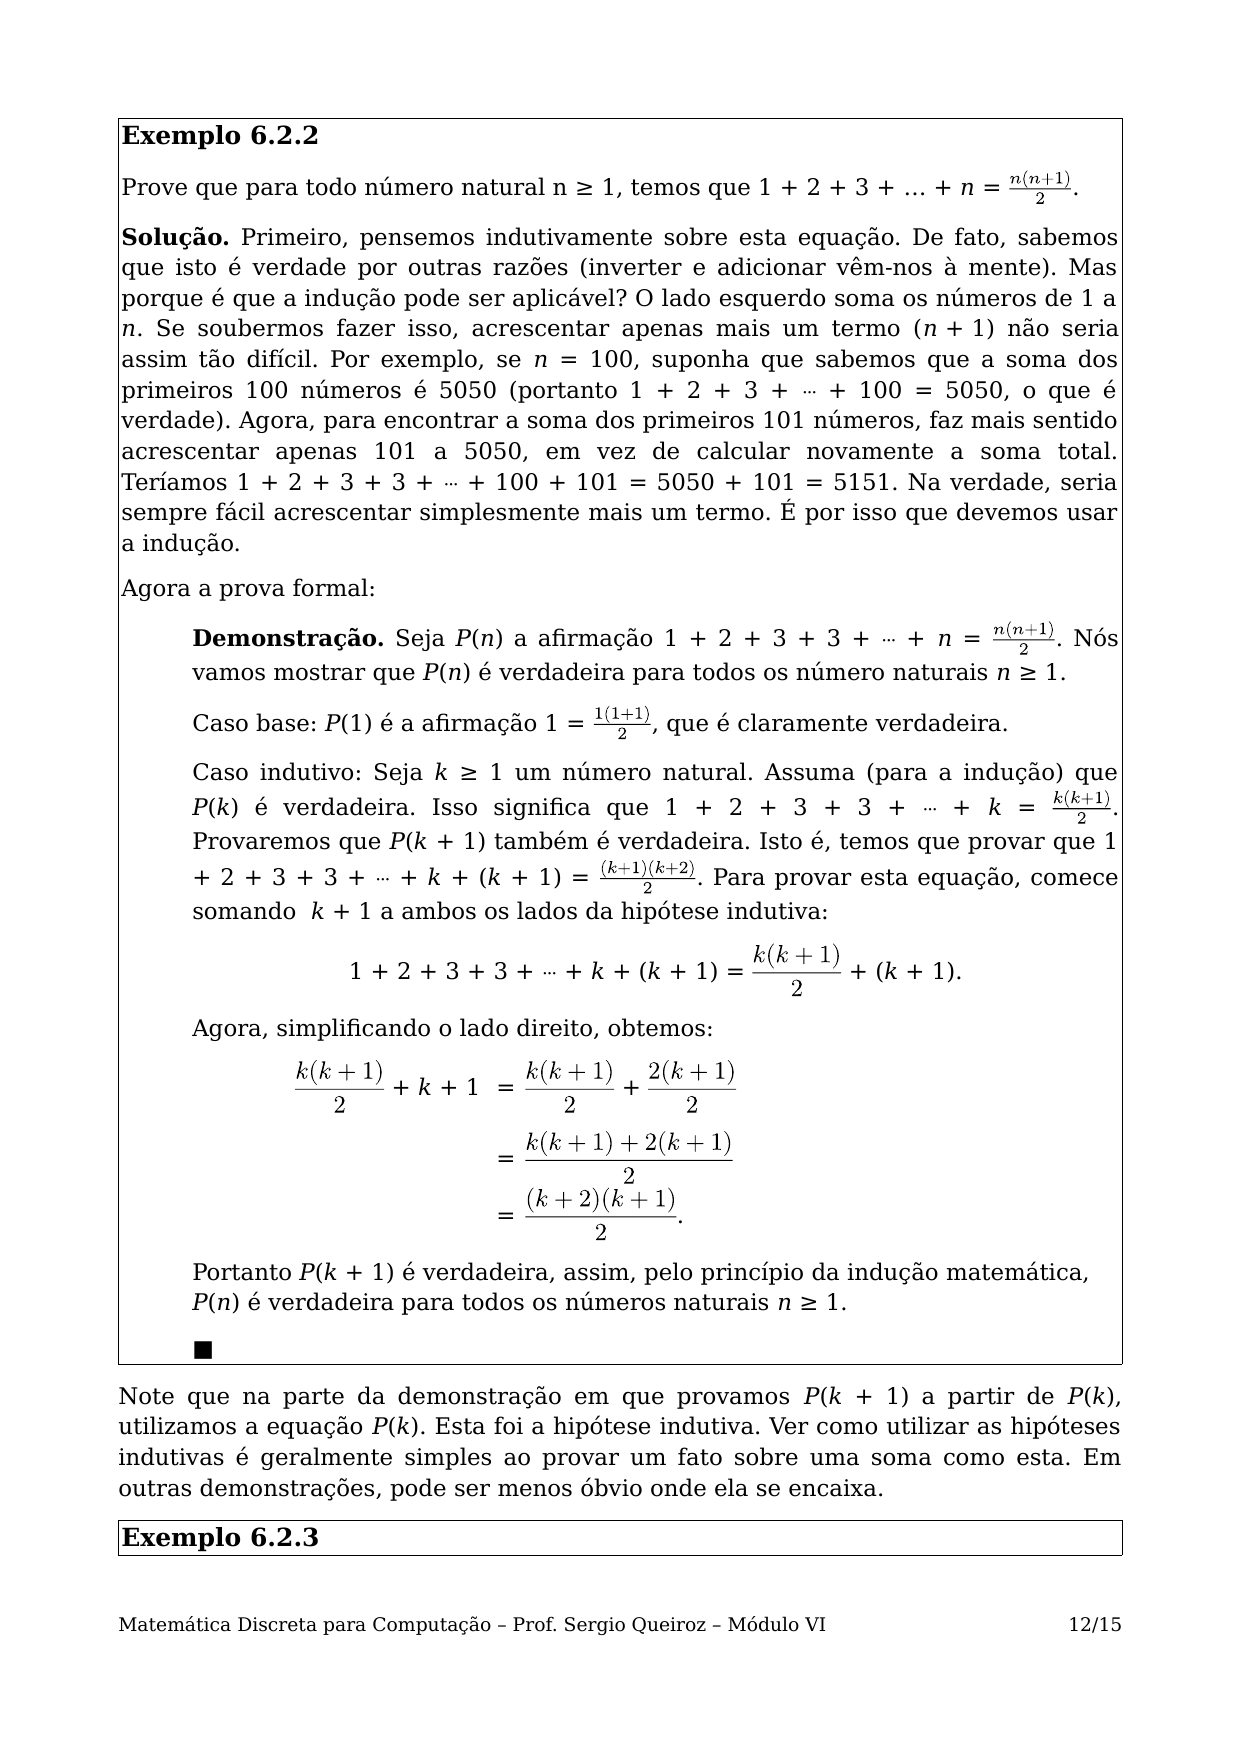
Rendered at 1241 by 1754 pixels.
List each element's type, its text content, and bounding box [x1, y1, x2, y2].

text Solução. Primeiro, pensemos indutivamente sobre esta equação. De fato, sabemos que isto é verdade por outras razões (inverter e adicionar vêm-nos à mente). Mas porque é que a indução pode ser aplicável? O lado esquerdo soma os números de 1 a n. Se soubermos fazer isso, acrescentar apenas mais um termo (n + 1) não seria assim tão difícil. Por exemplo, se n = 100, suponha que sabemos que a soma dos primeiros 100 números é 5050 (portanto 1 + 2 + 3 + ⋯ + 100 = 5050, o que é verdade). Agora, para encontrar a soma dos primeiros 101 números, faz mais sentido acrescentar apenas 101 a 5050, em vez de calcular novamente a soma total. Teríamos 1 + 2 + 3 + 3 + ⋯ + 100 + 101 = 5050 + 101 = 5151. Na verdade, seria sempre fácil acrescentar simplesmente mais um termo. É por isso que devemos usar a indução. [119, 220, 1122, 557]
text + k + 1 = + [119, 1057, 1122, 1113]
text ■ [119, 1332, 1122, 1364]
text Agora a prova formal: [119, 572, 1122, 602]
text = = . [119, 1128, 1122, 1240]
text 1 + 2 + 3 + 3 + ⋯ + k + (k + 1) = + (k + 1). [119, 941, 1122, 996]
text Caso base: P(1) é a afirmação 1 = , que é claramente verdadeira. [119, 702, 1122, 740]
text Prove que para todo número natural n ≥ 1, temos que 1 + 2 + 3 + … + n = . [119, 166, 1122, 205]
text Exemplo 6.2.3 [119, 1521, 1122, 1555]
text Exemplo 6.2.2 [119, 119, 1122, 151]
text Caso indutivo: Seja k ≥ 1 um número natural. Assuma (para a indução) que P(k) é verdadeira. Isso significa que 1 + 2 + 3 + 3 + ⋯ + k = . Provaremos que P(k + 1) também é verdadeira. Isto é, temos que provar que 1 + 2 + 3 + 3 + ⋯ + k + (k + 1) = . Para provar esta equação, comece somando k + 1 a ambos os lados da hipótese indutiva: [119, 756, 1122, 925]
text Portanto P(k + 1) é verdadeira, assim, pelo princípio da indução matemática, P(n) é verdadeira para todos os números naturais n ≥ 1. [119, 1256, 1122, 1316]
text Note que na parte da demonstração em que provamos P(k + 1) a partir de P(k), utilizamos a equação P(k). Esta foi a hipótese indutiva. Ver como utilizar as hipóteses indutivas é geralmente simples ao provar um fato sobre uma soma como esta. Em outras demonstrações, pode ser menos óbvio onde ela se encaixa. [118, 1383, 1122, 1501]
text Demonstração. Seja P(n) a afirmação 1 + 2 + 3 + 3 + ⋯ + n = . Nós vamos mostrar que P(n) é verdadeira para todos os número naturais n ≥ 1. [119, 617, 1122, 686]
text Agora, simplificando o lado direito, obtemos: [119, 1012, 1122, 1041]
